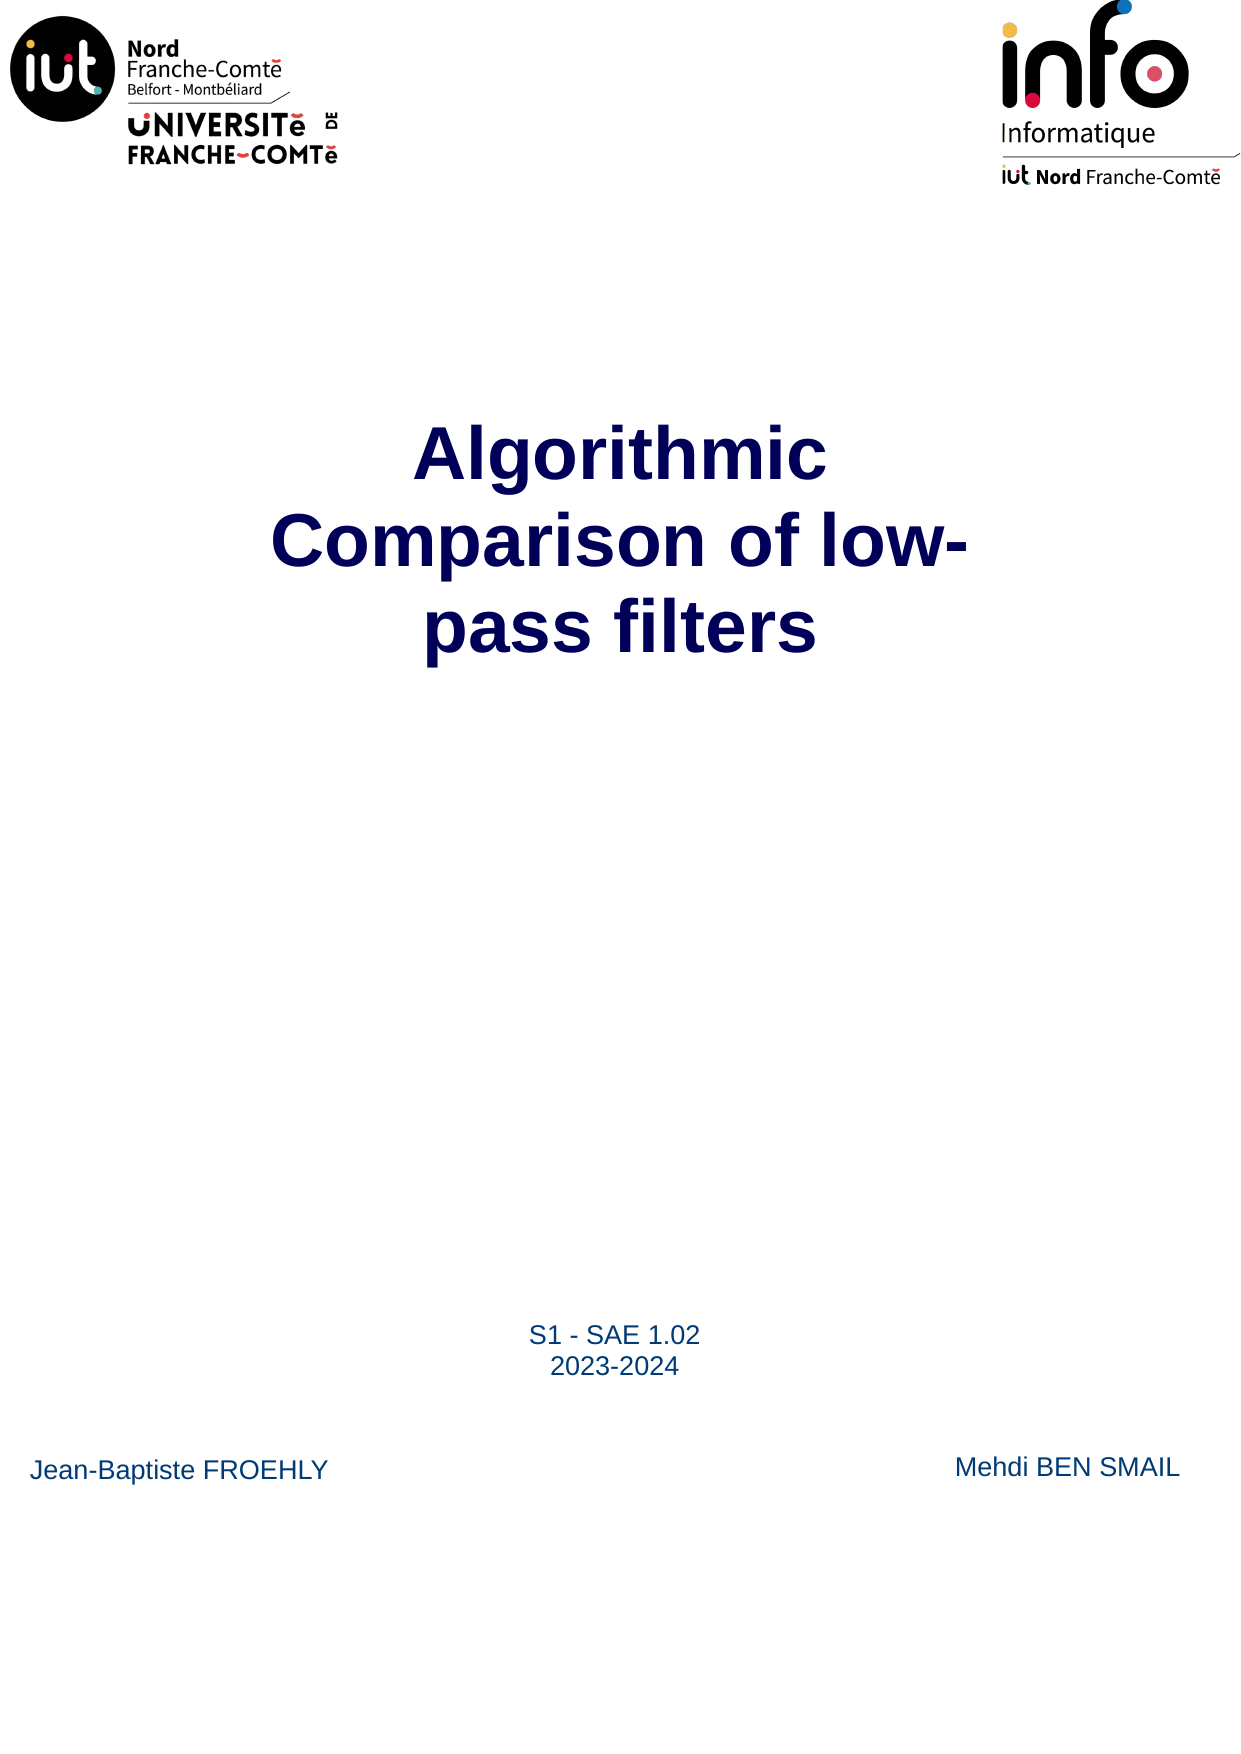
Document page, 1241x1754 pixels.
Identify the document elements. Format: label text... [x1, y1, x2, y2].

title Algorithmic Comparison of low-pass filters [236, 409, 1004, 668]
picture [0, 0, 347, 181]
picture [1002, 0, 1241, 185]
